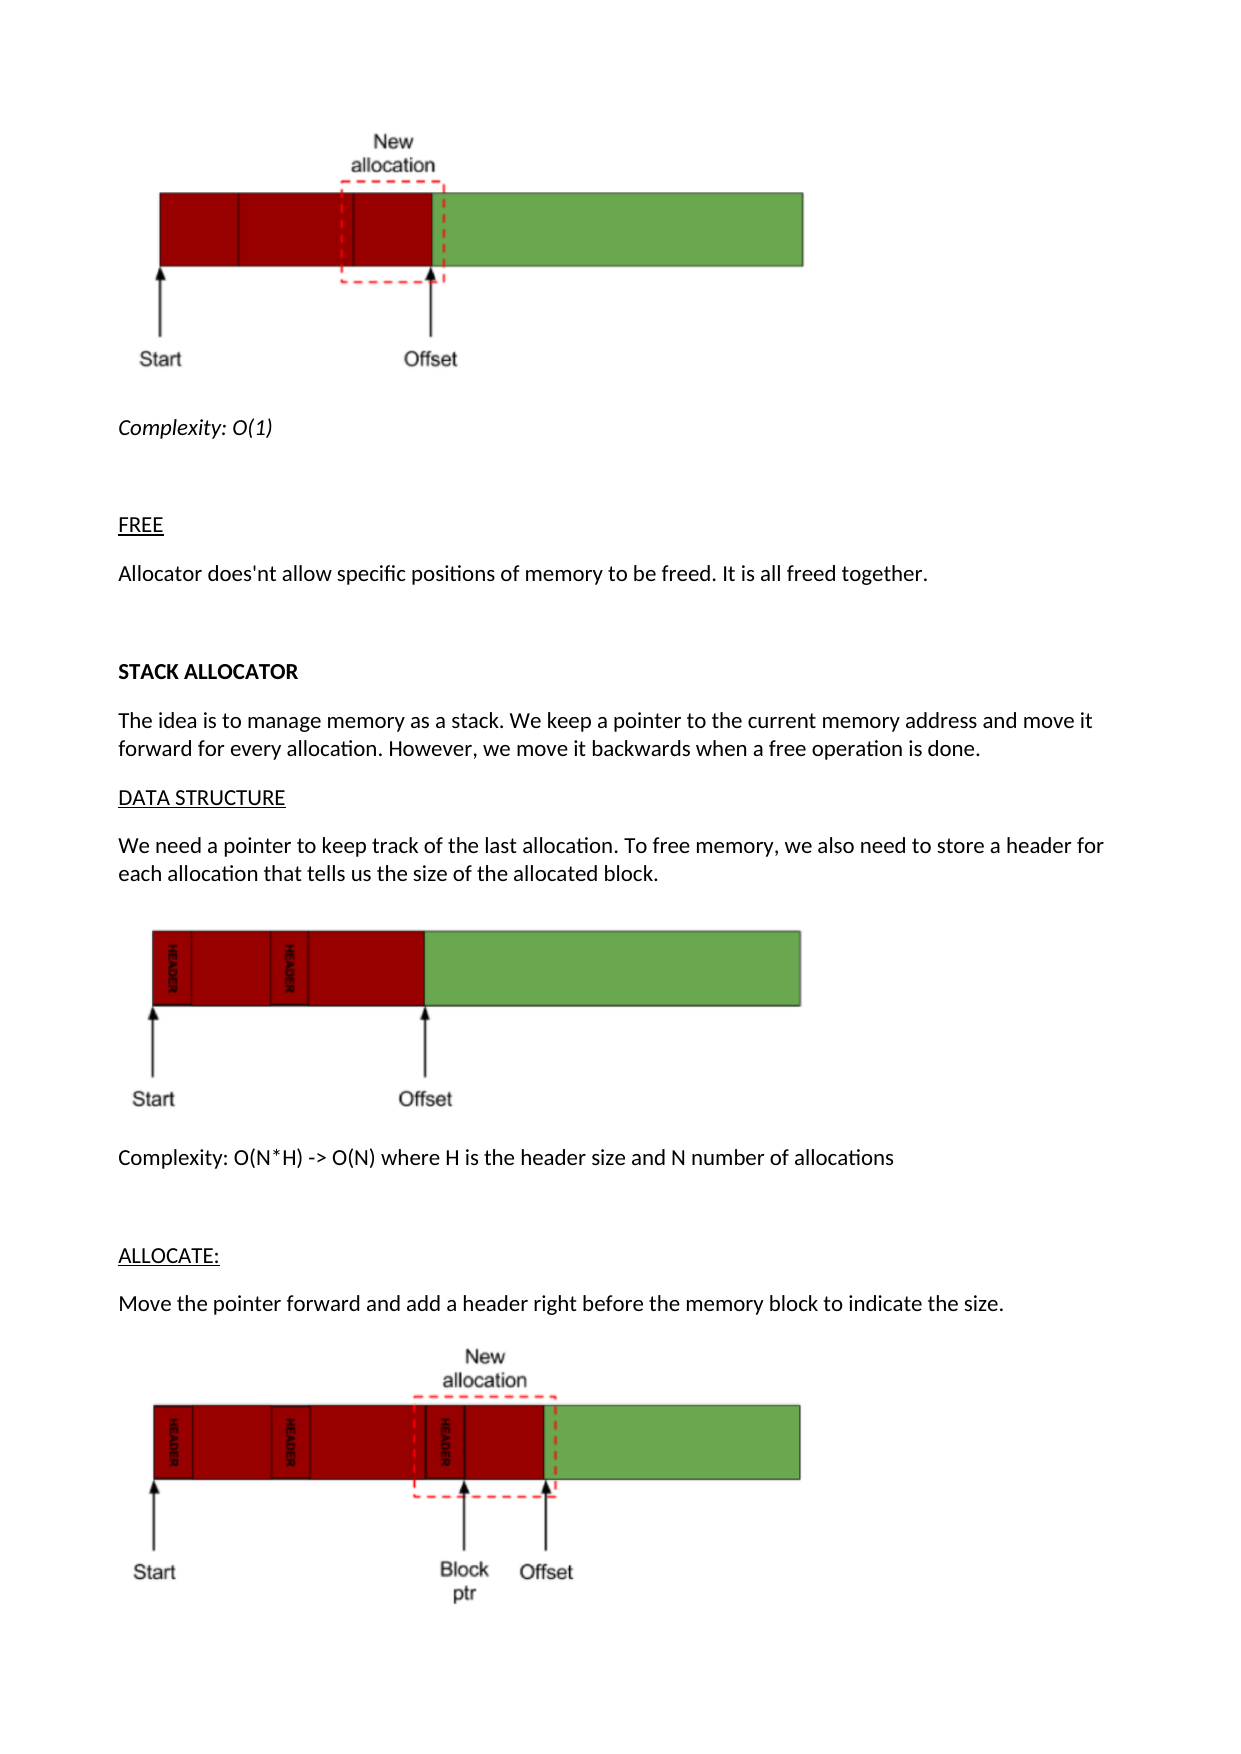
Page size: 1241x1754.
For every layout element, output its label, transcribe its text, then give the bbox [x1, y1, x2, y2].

text STACK ALLOCATOR [118, 657, 1122, 685]
text Move the pointer forward and add a header right before the memory block to indicate the size. [118, 1289, 1122, 1318]
text ALLOCATE: [118, 1241, 1122, 1269]
text We need a pointer to keep track of the last allocation. To free memory, we also need to store a header for each allocation that tells us the size of the allocated block. [118, 832, 1122, 888]
text Allocator does'nt allow specific positions of memory to be freed. It is all freed together. [118, 559, 1122, 587]
text Complexity: O(1) [118, 413, 1122, 441]
text DATA STRUCTURE [118, 783, 1122, 811]
text The idea is to manage memory as a stack. We keep a pointer to the current memory address and move it forward for every allocation. However, we move it backwards when a free operation is done. [118, 706, 1122, 762]
text FREE [118, 510, 1122, 538]
text Complexity: O(N*H) -> O(N) where H is the header size and N number of allocations [118, 1143, 1122, 1171]
